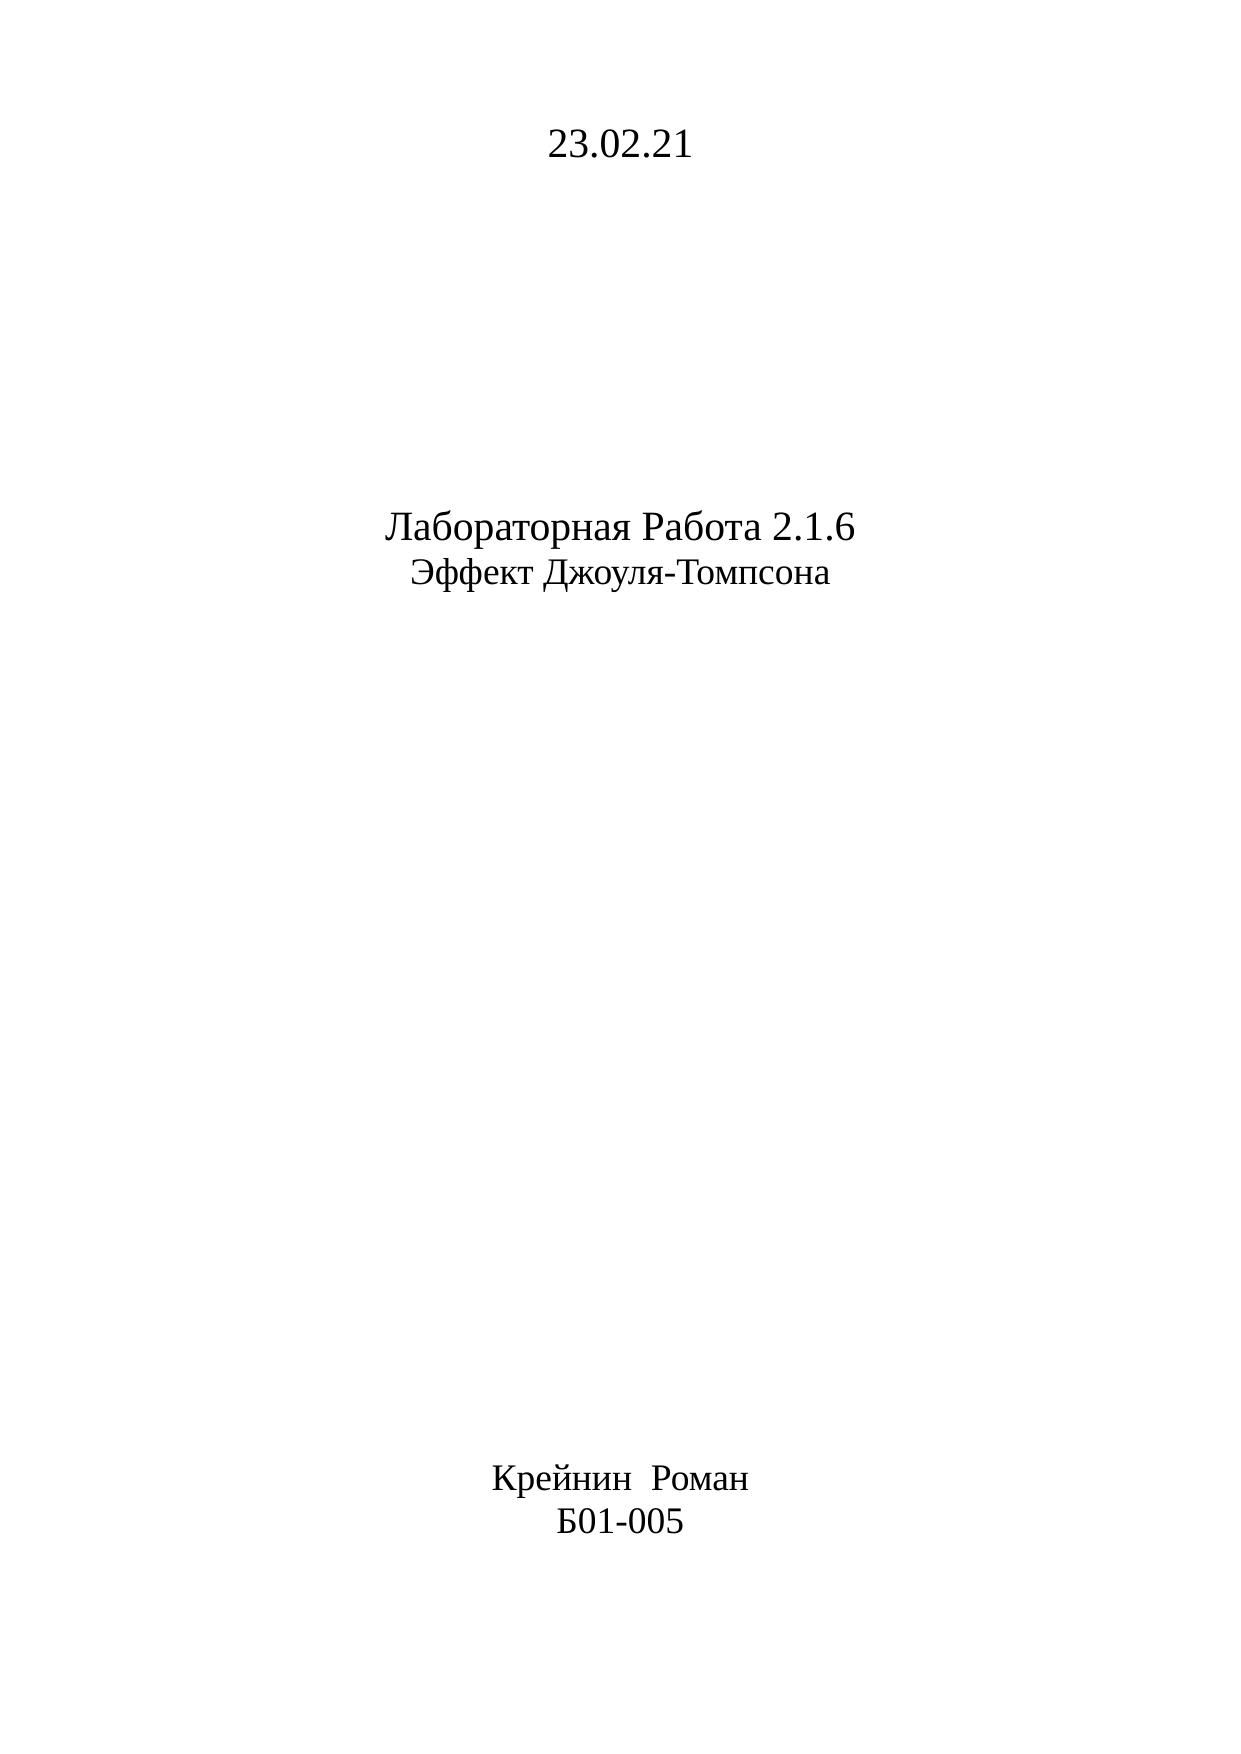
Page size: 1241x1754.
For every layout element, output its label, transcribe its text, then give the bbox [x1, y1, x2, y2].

text 23.02.21 [118, 118, 1122, 166]
text Эффект Джоуля-Томпсона [118, 549, 1122, 592]
text Лабораторная Работа 2.1.6 [118, 501, 1122, 549]
text Б01-005 [118, 1498, 1122, 1541]
text Крейнин Роман [118, 1455, 1122, 1498]
